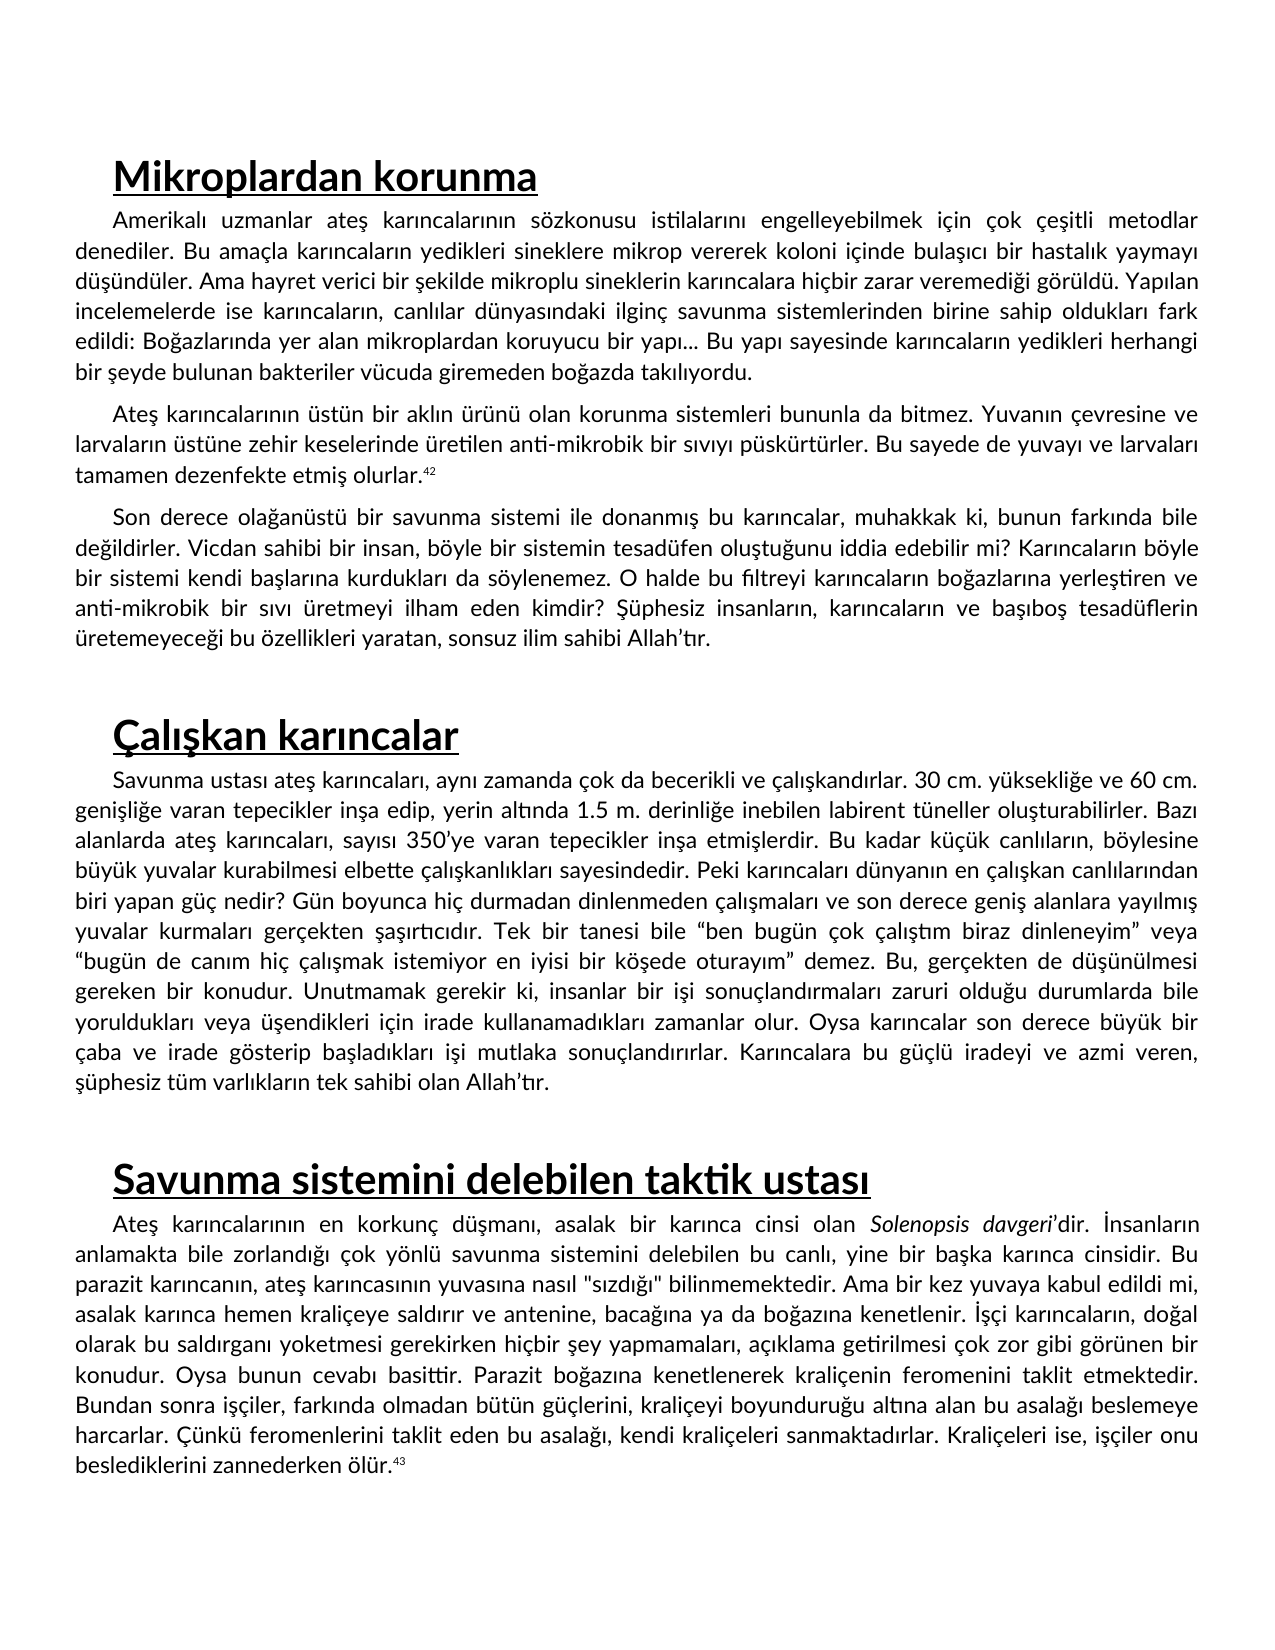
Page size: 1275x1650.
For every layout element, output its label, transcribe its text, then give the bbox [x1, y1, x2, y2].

subtitle Çalışkan karıncalar [112, 709, 1200, 759]
text Amerikalı uzmanlar ateş karıncalarının sözkonusu istilalarını engelleyebilmek için çok çeşitli metodlar denediler. Bu amaçla karıncaların yedikleri sineklere mikrop vererek koloni içinde bulaşıcı bir hastalık yaymayı düşündüler. Ama hayret verici bir şekilde mikroplu sineklerin karıncalara hiçbir zarar veremediği görüldü. Yapılan incelemelerde ise karıncaların, canlılar dünyasındaki ilginç savunma sistemlerinden birine sahip oldukları fark edildi: Boğazlarında yer alan mikroplardan koruyucu bir yapı... Bu yapı sayesinde karıncaların yedikleri herhangi bir şeyde bulunan bakteriler vücuda giremeden boğazda takılıyordu. [75, 206, 1200, 385]
text Ateş karıncalarının üstün bir aklın ürünü olan korunma sistemleri bununla da bitmez. Yuvanın çevresine ve larvaların üstüne zehir keselerinde üretilen anti-mikrobik bir sıvıyı püskürtürler. Bu sayede de yuvayı ve larvaları tamamen dezenfekte etmiş olurlar.42 [75, 400, 1200, 488]
subtitle Savunma sistemini delebilen taktik ustası [112, 1153, 1200, 1203]
text Savunma ustası ateş karıncaları, aynı zamanda çok da becerikli ve çalışkandırlar. 30 cm. yüksekliğe ve 60 cm. genişliğe varan tepecikler inşa edip, yerin altında 1.5 m. derinliğe inebilen labirent tüneller oluşturabilirler. Bazı alanlarda ateş karıncaları, sayısı 350’ye varan tepecikler inşa etmişlerdir. Bu kadar küçük canlıların, böylesine büyük yuvalar kurabilmesi elbette çalışkanlıkları sayesindedir. Peki karıncaları dünyanın en çalışkan canlılarından biri yapan güç nedir? Gün boyunca hiç durmadan dinlenmeden çalışmaları ve son derece geniş alanlara yayılmış yuvalar kurmaları gerçekten şaşırtıcıdır. Tek bir tanesi bile “ben bugün çok çalıştım biraz dinleneyim” veya “bugün de canım hiç çalışmak istemiyor en iyisi bir köşede oturayım” demez. Bu, gerçekten de düşünülmesi gereken bir konudur. Unutmamak gerekir ki, insanlar bir işi sonuçlandırmaları zaruri olduğu durumlarda bile yoruldukları veya üşendikleri için irade kullanamadıkları zamanlar olur. Oysa karıncalar son derece büyük bir çaba ve irade gösterip başladıkları işi mutlaka sonuçlandırırlar. Karıncalara bu güçlü iradeyi ve azmi veren, şüphesiz tüm varlıkların tek sahibi olan Allah’tır. [75, 766, 1200, 1095]
text Son derece olağanüstü bir savunma sistemi ile donanmış bu karıncalar, muhakkak ki, bunun farkında bile değildirler. Vicdan sahibi bir insan, böyle bir sistemin tesadüfen oluştuğunu iddia edebilir mi? Karıncaların böyle bir sistemi kendi başlarına kurdukları da söylenemez. O halde bu filtreyi karıncaların boğazlarına yerleştiren ve anti-mikrobik bir sıvı üretmeyi ilham eden kimdir? Şüphesiz insanların, karıncaların ve başıboş tesadüflerin üretemeyeceği bu özellikleri yaratan, sonsuz ilim sahibi Allah’tır. [75, 503, 1200, 651]
text Ateş karıncalarının en korkunç düşmanı, asalak bir karınca cinsi olan Solenopsis davgeri’dir. İnsanların anlamakta bile zorlandığı çok yönlü savunma sistemini delebilen bu canlı, yine bir başka karınca cinsidir. Bu parazit karıncanın, ateş karıncasının yuvasına nasıl "sızdığı" bilinmemektedir. Ama bir kez yuvaya kabul edildi mi, asalak karınca hemen kraliçeye saldırır ve antenine, bacağına ya da boğazına kenetlenir. İşçi karıncaların, doğal olarak bu saldırganı yoketmesi gerekirken hiçbir şey yapmamaları, açıklama getirilmesi çok zor gibi görünen bir konudur. Oysa bunun cevabı basittir. Parazit boğazına kenetlenerek kraliçenin feromenini taklit etmektedir. Bundan sonra işçiler, farkında olmadan bütün güçlerini, kraliçeyi boyunduruğu altına alan bu asalağı beslemeye harcarlar. Çünkü feromenlerini taklit eden bu asalağı, kendi kraliçeleri sanmaktadırlar. Kraliçeleri ise, işçiler onu beslediklerini zannederken ölür.43 [75, 1209, 1200, 1478]
subtitle Mikroplardan korunma [112, 150, 1200, 200]
